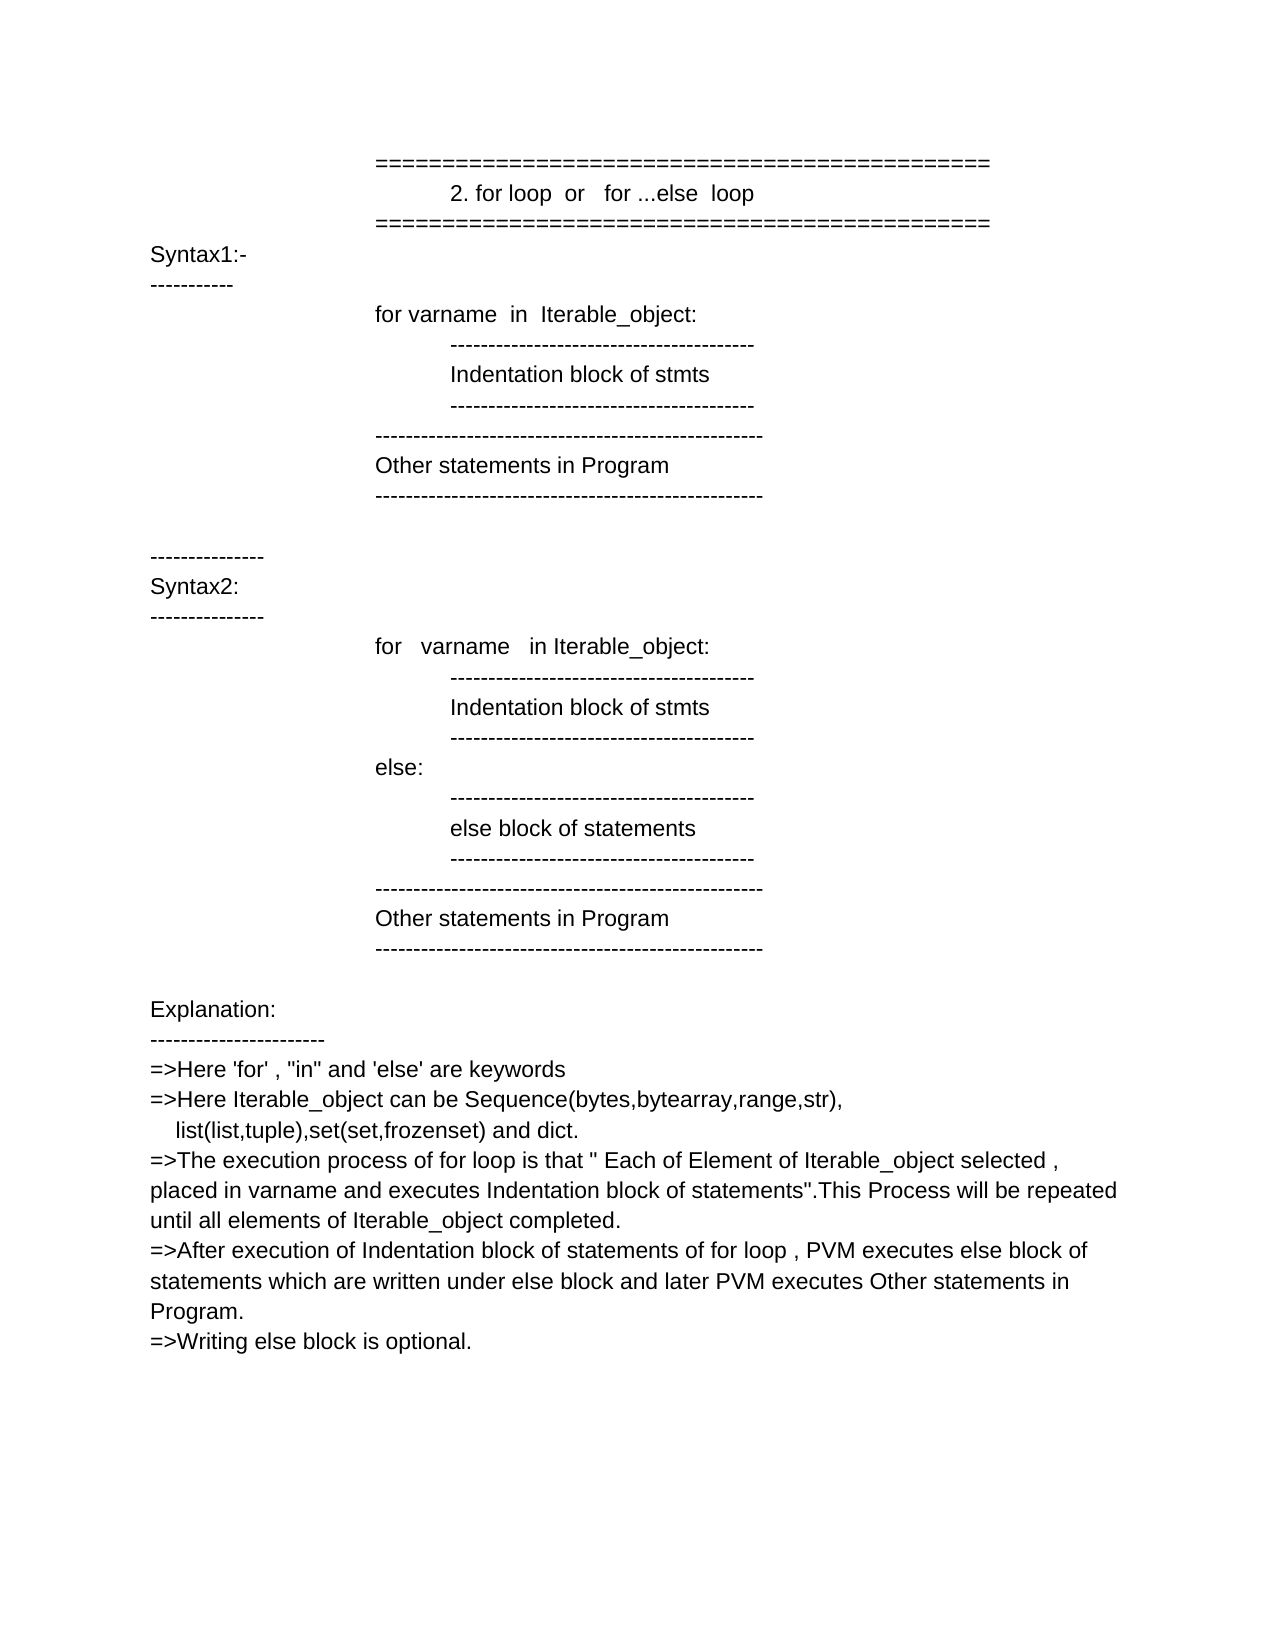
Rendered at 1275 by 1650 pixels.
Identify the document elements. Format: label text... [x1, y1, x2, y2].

text --------------- [150, 603, 1125, 629]
text ============================================== [150, 210, 1125, 237]
text ---------------------------------------- [150, 331, 1125, 358]
text Indentation block of stmts [150, 694, 1125, 720]
text =>The execution process of for loop is that " Each of Element of Iterable_object selected , placed in varname and executes Indentation block of statements".This Process will be repeated until all elements of Iterable_object completed. [150, 1147, 1125, 1234]
text ---------------------------------------- [150, 784, 1125, 811]
text Other statements in Program [150, 452, 1125, 478]
text list(list,tuple),set(set,frozenset) and dict. [150, 1117, 1125, 1143]
text 2. for loop or for ...else loop [150, 180, 1125, 207]
text ---------------------------------------- [150, 392, 1125, 418]
text =>Writing else block is optional. [150, 1328, 1125, 1354]
text ----------- [150, 271, 1125, 297]
text --------------------------------------------------- [150, 935, 1125, 962]
text else: [150, 754, 1125, 781]
text else block of statements [150, 814, 1125, 841]
text Syntax2: [150, 573, 1125, 599]
text =>Here 'for' , "in" and 'else' are keywords [150, 1056, 1125, 1083]
text Explanation: [150, 996, 1125, 1022]
text Indentation block of stmts [150, 361, 1125, 388]
text --------------------------------------------------- [150, 482, 1125, 509]
text Other statements in Program [150, 905, 1125, 932]
text --------------------------------------------------- [150, 422, 1125, 448]
text --------------------------------------------------- [150, 875, 1125, 901]
text ============================================== [150, 150, 1125, 176]
text =>Here Iterable_object can be Sequence(bytes,bytearray,range,str), [150, 1086, 1125, 1113]
text =>After execution of Indentation block of statements of for loop , PVM executes else block of statements which are written under else block and later PVM executes Other statements in Program. [150, 1237, 1125, 1324]
text ---------------------------------------- [150, 845, 1125, 871]
text for varname in Iterable_object: [150, 301, 1125, 327]
text for varname in Iterable_object: [150, 633, 1125, 660]
text ----------------------- [150, 1026, 1125, 1052]
text ---------------------------------------- [150, 663, 1125, 690]
text --------------- [150, 543, 1125, 569]
text Syntax1:- [150, 241, 1125, 267]
text ---------------------------------------- [150, 724, 1125, 750]
